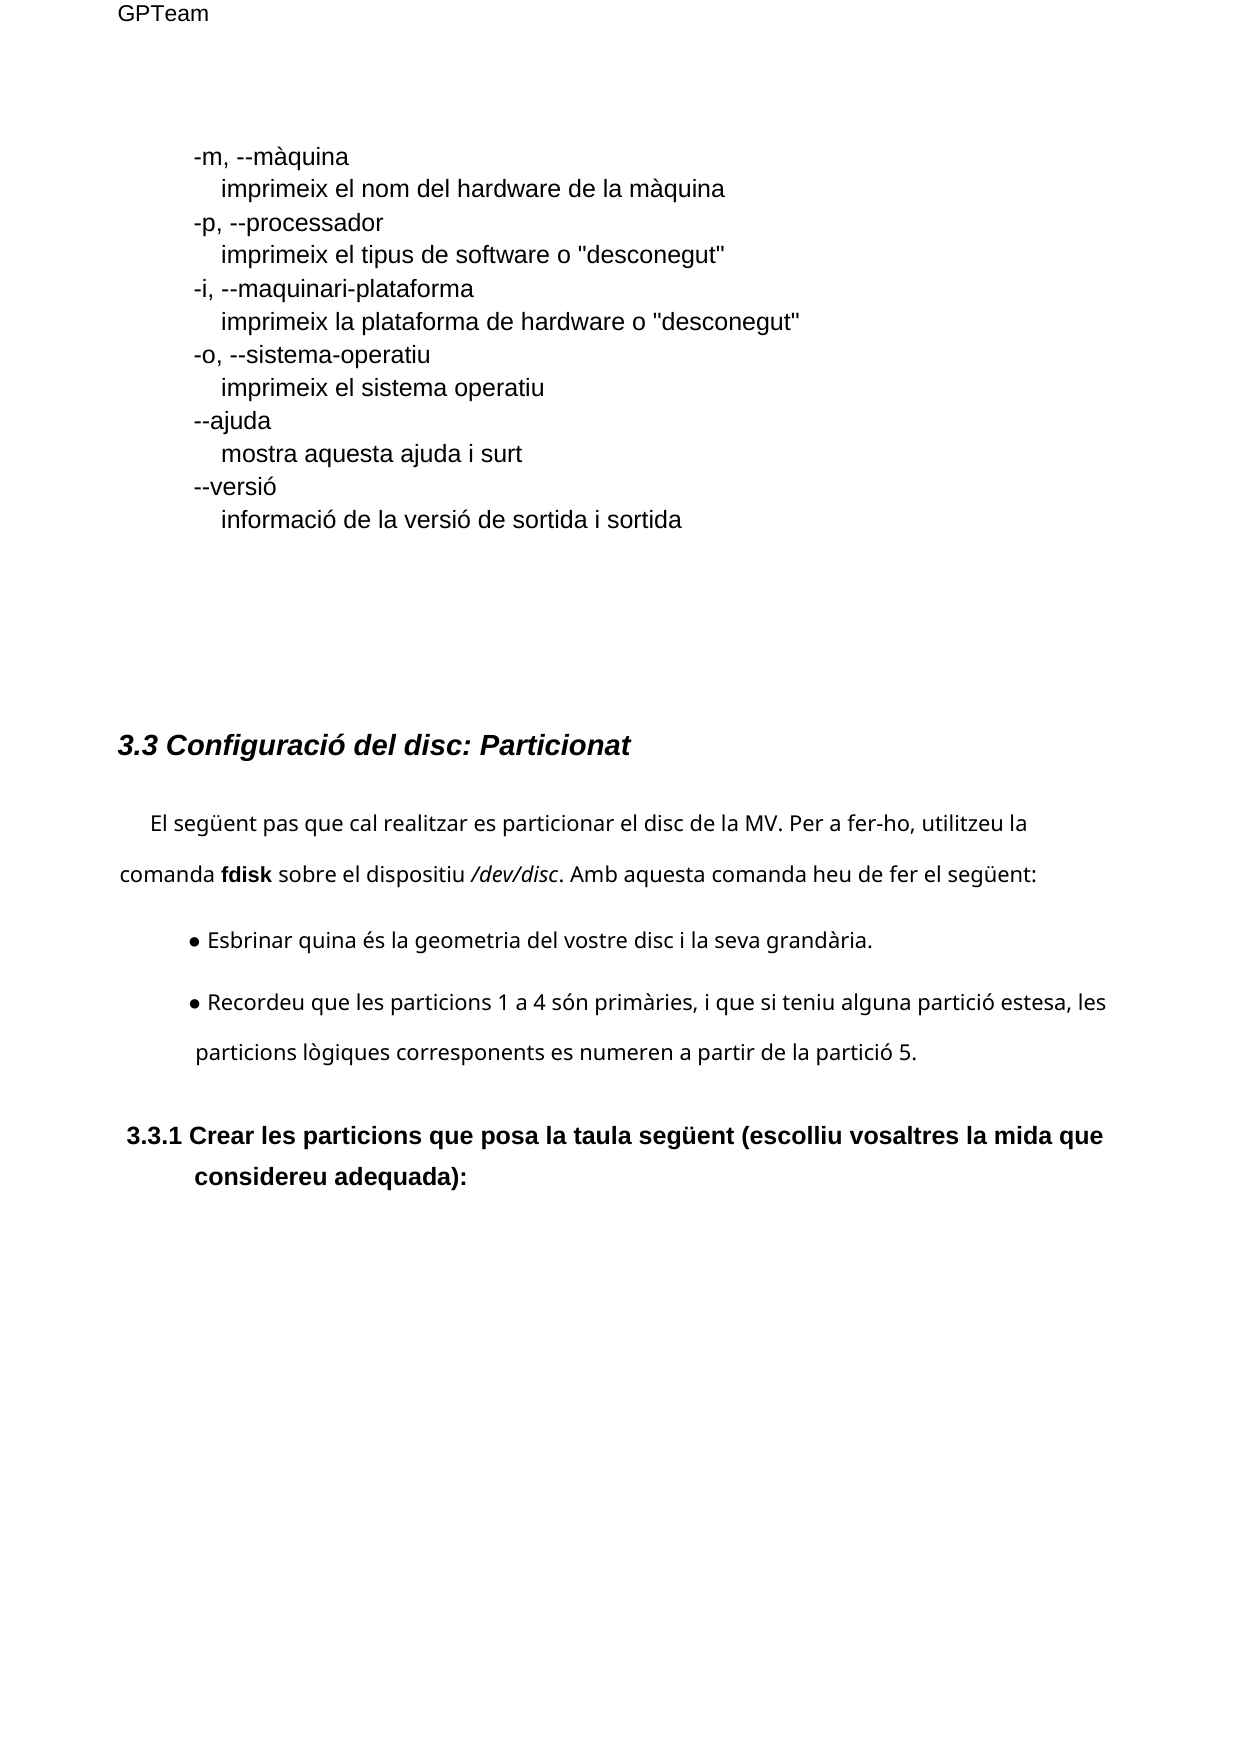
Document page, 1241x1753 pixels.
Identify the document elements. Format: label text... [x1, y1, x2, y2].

text --versió [193, 472, 1121, 500]
text -o, --sistema-operatiu [193, 339, 1121, 368]
text imprimeix el tipus de software o "desconegut" [193, 241, 1121, 269]
text informació de la versió de sortida i sortida [193, 505, 1121, 533]
text -i, --maquinari-plataforma [193, 273, 1121, 302]
text imprimeix el nom del hardware de la màquina [193, 174, 1121, 203]
text 3.3.1 Crear les particions que posa la taula següent (escolliu vosaltres la mida que considereu adequada): [118, 1121, 1121, 1191]
text El següent pas que cal realitzar es particionar el disc de la MV. Per a fer-ho, utilitzeu la comanda fdisk sobre el dispositiu /dev/disc. Amb aquesta comanda heu de fer el següent: [119, 808, 1121, 888]
text -m, --màquina [193, 141, 1121, 170]
text imprimeix la plataforma de hardware o "desconegut" [193, 307, 1121, 335]
text --ajuda [193, 406, 1121, 434]
text -p, --processador [193, 207, 1121, 236]
text ● Recordeu que les particions 1 a 4 són primàries, i que si teniu alguna partició estesa, les particions lògiques corresponents es numeren a partir de la partició 5. [188, 987, 1121, 1067]
text 3.3 Configuració del disc: Particionat [117, 728, 1121, 762]
text imprimeix el sistema operatiu [193, 373, 1121, 401]
text mostra aquesta ajuda i surt [193, 439, 1121, 467]
text ● Esbrinar quina és la geometria del vostre disc i la seva grandària. [188, 925, 1128, 955]
